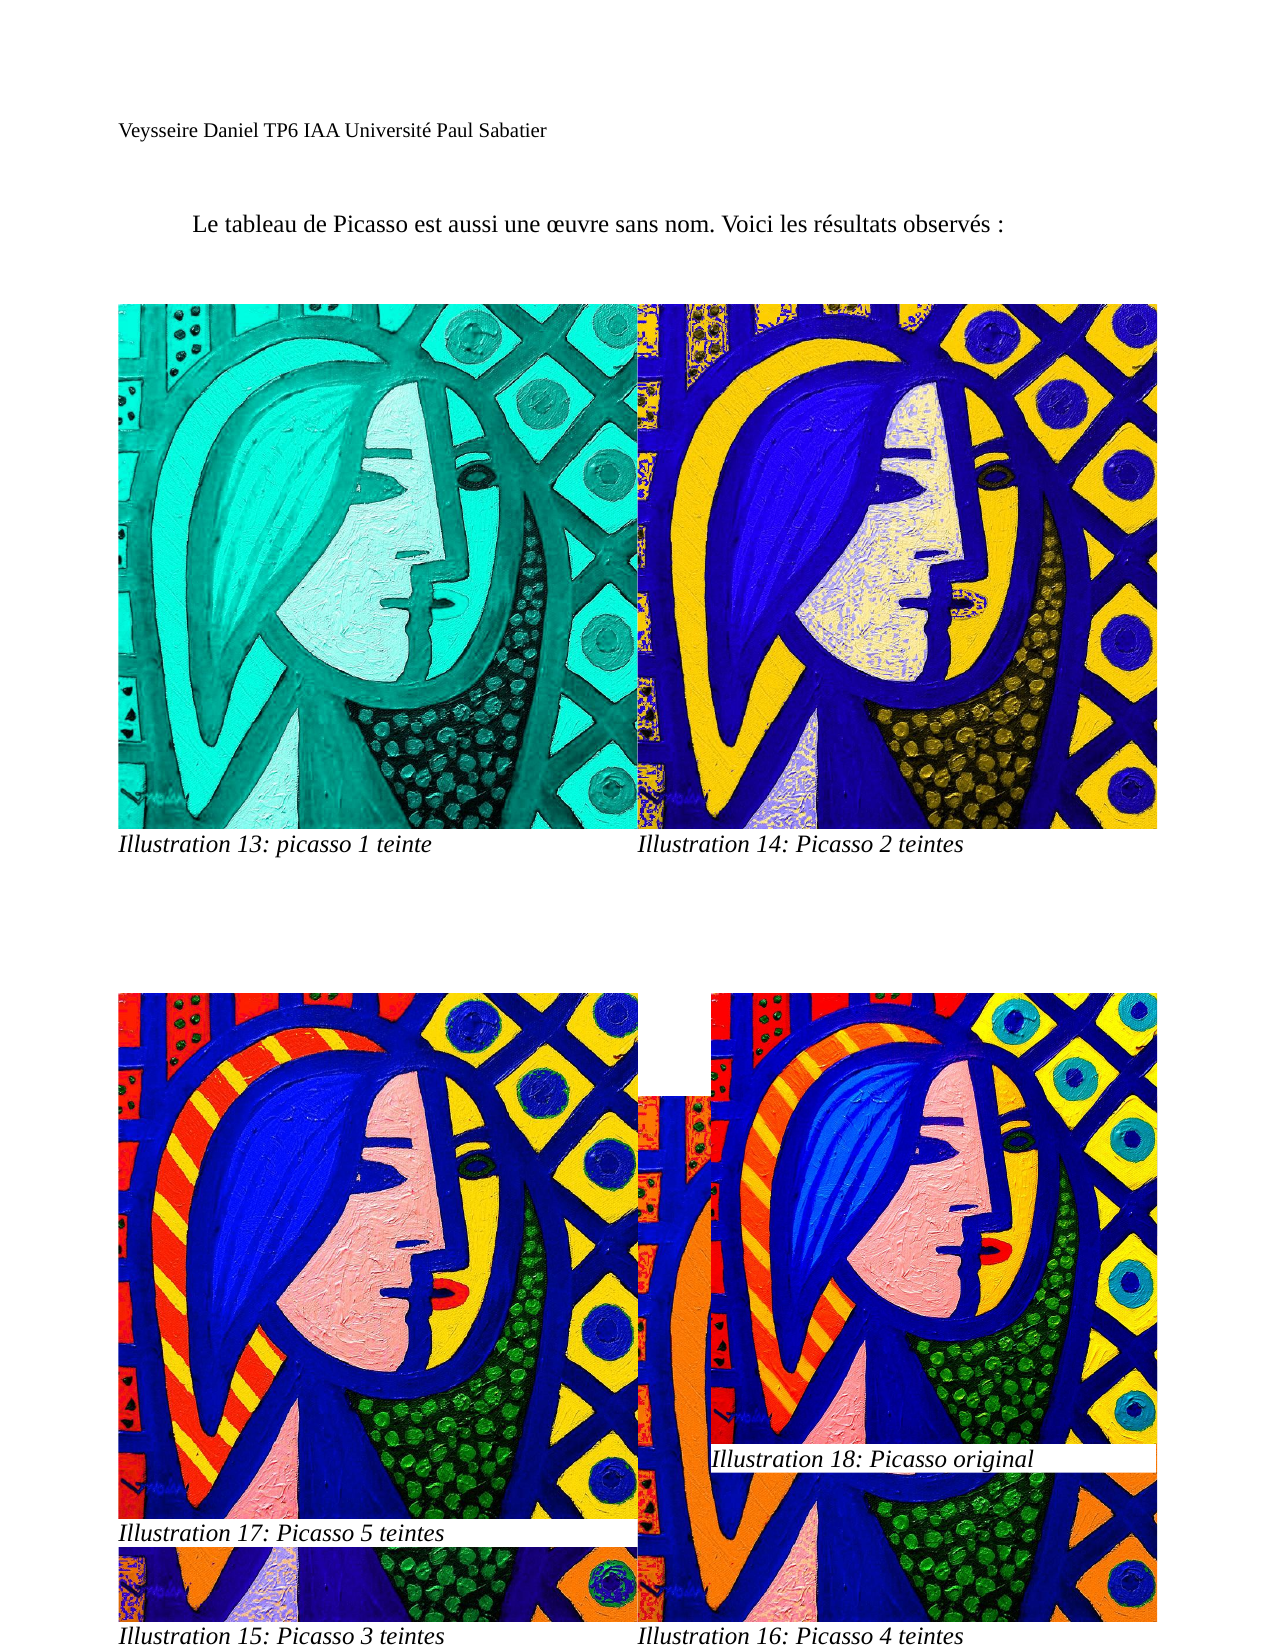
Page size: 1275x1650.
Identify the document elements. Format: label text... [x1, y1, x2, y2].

text Le tableau de Picasso est aussi une œuvre sans nom. Voici les résultats observés : [118, 209, 1157, 238]
picture [118, 304, 1158, 829]
text Illustration 18: Picasso original [711, 1444, 1157, 1473]
text Illustration 13: picasso 1 teinte [118, 829, 637, 858]
picture [118, 993, 1158, 1622]
text Illustration 15: Picasso 3 teintes [118, 1622, 637, 1650]
text Illustration 14: Picasso 2 teintes [637, 829, 1157, 858]
text Illustration 17: Picasso 5 teintes [118, 1519, 638, 1547]
text Illustration 16: Picasso 4 teintes [637, 1622, 1157, 1650]
